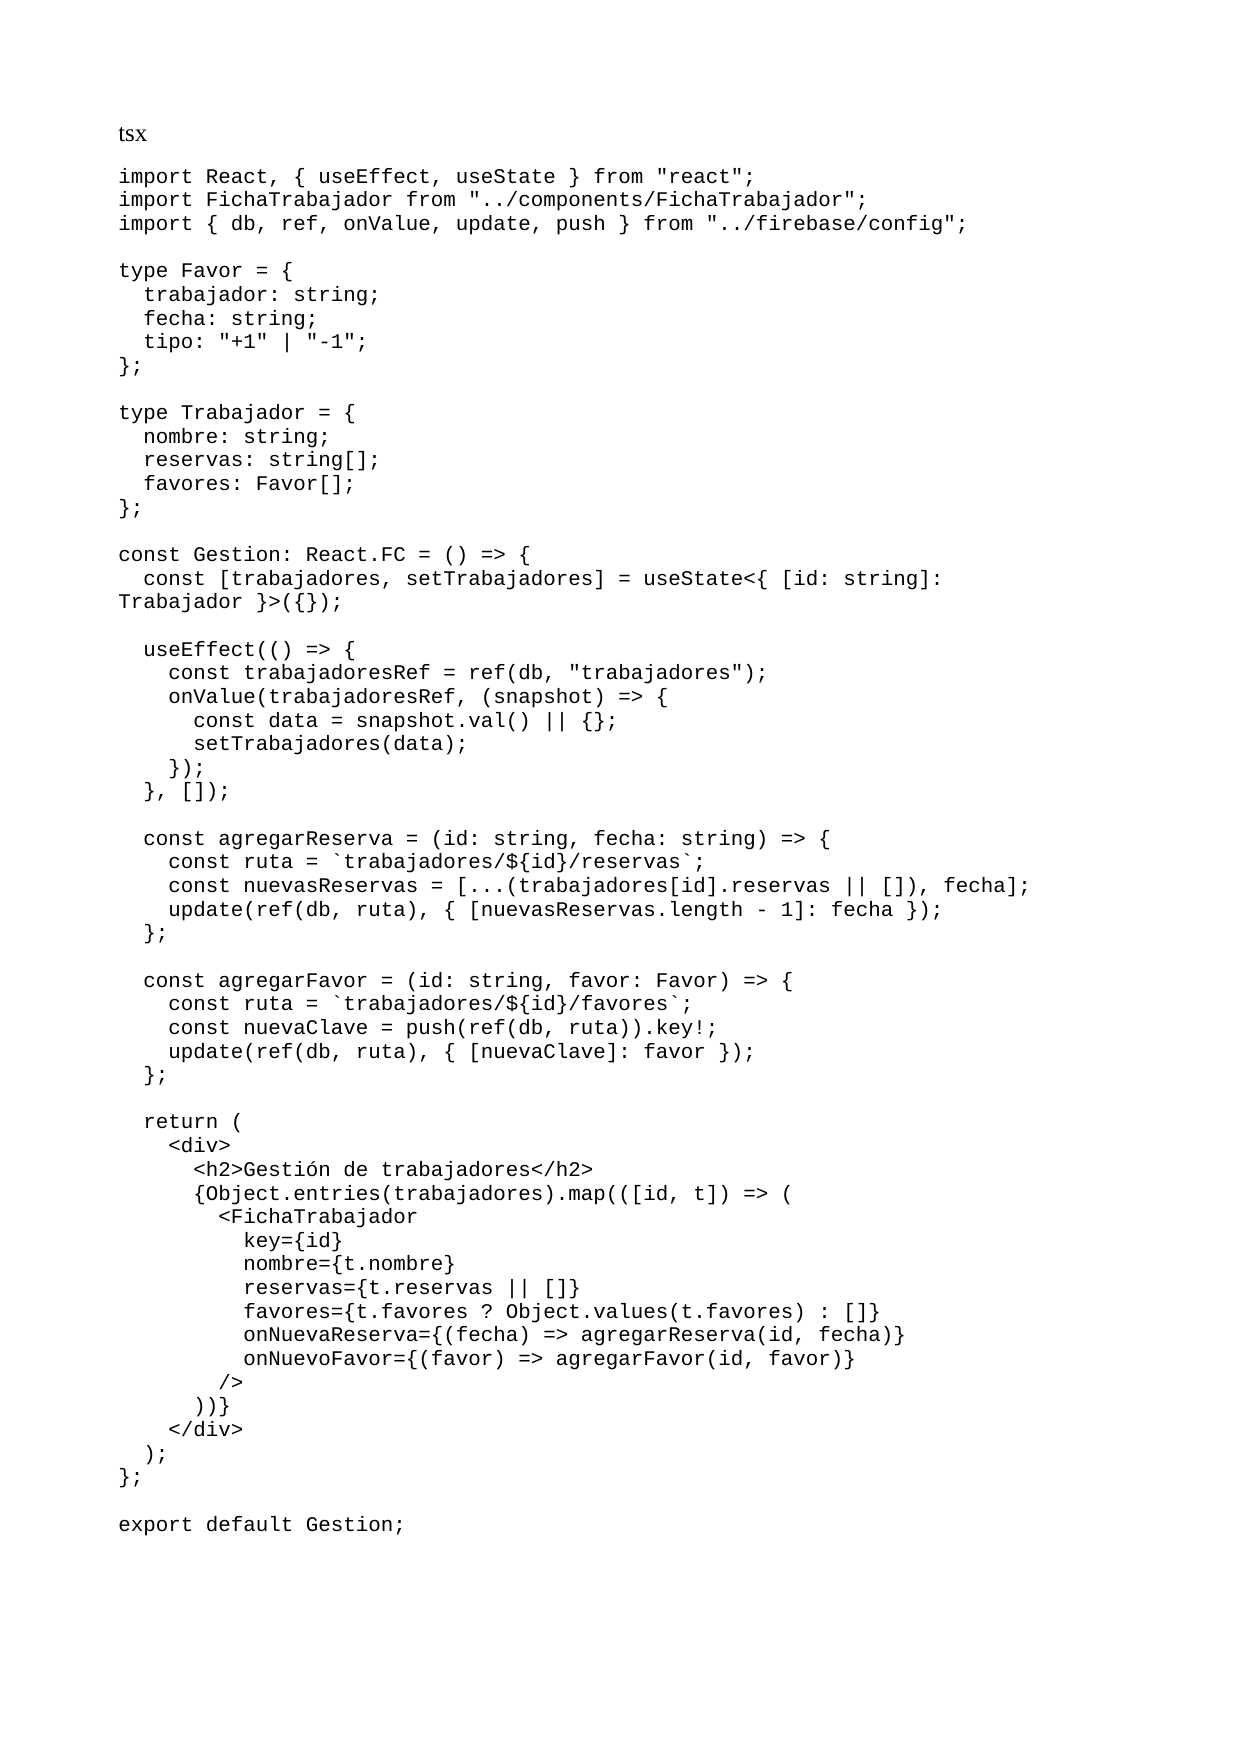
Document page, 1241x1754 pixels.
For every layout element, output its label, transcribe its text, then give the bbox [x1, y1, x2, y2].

text const [trabajadores, setTrabajadores] = useState<{ [id: string]: Trabajador }>({}); [118, 568, 1122, 615]
text nombre={t.nombre} [118, 1253, 1122, 1277]
text /> [118, 1372, 1122, 1395]
text ))} [118, 1395, 1122, 1419]
text update(ref(db, ruta), { [nuevaClave]: favor }); [118, 1041, 1122, 1064]
text import FichaTrabajador from "../components/FichaTrabajador"; [118, 189, 1122, 213]
text const trabajadoresRef = ref(db, "trabajadores"); [118, 662, 1122, 686]
text type Trabajador = { [118, 402, 1122, 426]
text }, []); [118, 781, 1122, 804]
text import React, { useEffect, useState } from "react"; [118, 166, 1122, 189]
text }; [118, 1064, 1122, 1088]
text const Gestion: React.FC = () => { [118, 544, 1122, 568]
text const data = snapshot.val() || {}; [118, 709, 1122, 733]
text setTrabajadores(data); [118, 733, 1122, 757]
text const agregarReserva = (id: string, fecha: string) => { [118, 828, 1122, 851]
text ); [118, 1443, 1122, 1466]
text </div> [118, 1419, 1122, 1443]
text }; [118, 355, 1122, 378]
text reservas={t.reservas || []} [118, 1277, 1122, 1301]
text trabajador: string; [118, 284, 1122, 308]
text <h2>Gestión de trabajadores</h2> [118, 1159, 1122, 1182]
text reservas: string[]; [118, 449, 1122, 473]
text export default Gestion; [118, 1513, 1122, 1537]
text tipo: "+1" | "-1"; [118, 331, 1122, 355]
text favores: Favor[]; [118, 473, 1122, 497]
text useEffect(() => { [118, 639, 1122, 662]
text onNuevaReserva={(fecha) => agregarReserva(id, fecha)} [118, 1324, 1122, 1348]
text onValue(trabajadoresRef, (snapshot) => { [118, 686, 1122, 709]
text onNuevoFavor={(favor) => agregarFavor(id, favor)} [118, 1348, 1122, 1372]
text fecha: string; [118, 308, 1122, 331]
text tsx [118, 118, 1122, 147]
text update(ref(db, ruta), { [nuevasReservas.length - 1]: fecha }); [118, 899, 1122, 922]
text key={id} [118, 1230, 1122, 1253]
text <div> [118, 1135, 1122, 1159]
text }; [118, 922, 1122, 946]
text }; [118, 497, 1122, 520]
text <FichaTrabajador [118, 1206, 1122, 1230]
text }); [118, 757, 1122, 781]
text const nuevaClave = push(ref(db, ruta)).key!; [118, 1017, 1122, 1041]
text import { db, ref, onValue, update, push } from "../firebase/config"; [118, 213, 1122, 237]
text type Favor = { [118, 260, 1122, 284]
text {Object.entries(trabajadores).map(([id, t]) => ( [118, 1182, 1122, 1206]
text favores={t.favores ? Object.values(t.favores) : []} [118, 1301, 1122, 1324]
text nombre: string; [118, 426, 1122, 449]
text const ruta = `trabajadores/${id}/favores`; [118, 993, 1122, 1017]
text const ruta = `trabajadores/${id}/reservas`; [118, 851, 1122, 875]
text const nuevasReservas = [...(trabajadores[id].reservas || []), fecha]; [118, 875, 1122, 899]
text return ( [118, 1112, 1122, 1135]
text const agregarFavor = (id: string, favor: Favor) => { [118, 970, 1122, 993]
text }; [118, 1466, 1122, 1490]
